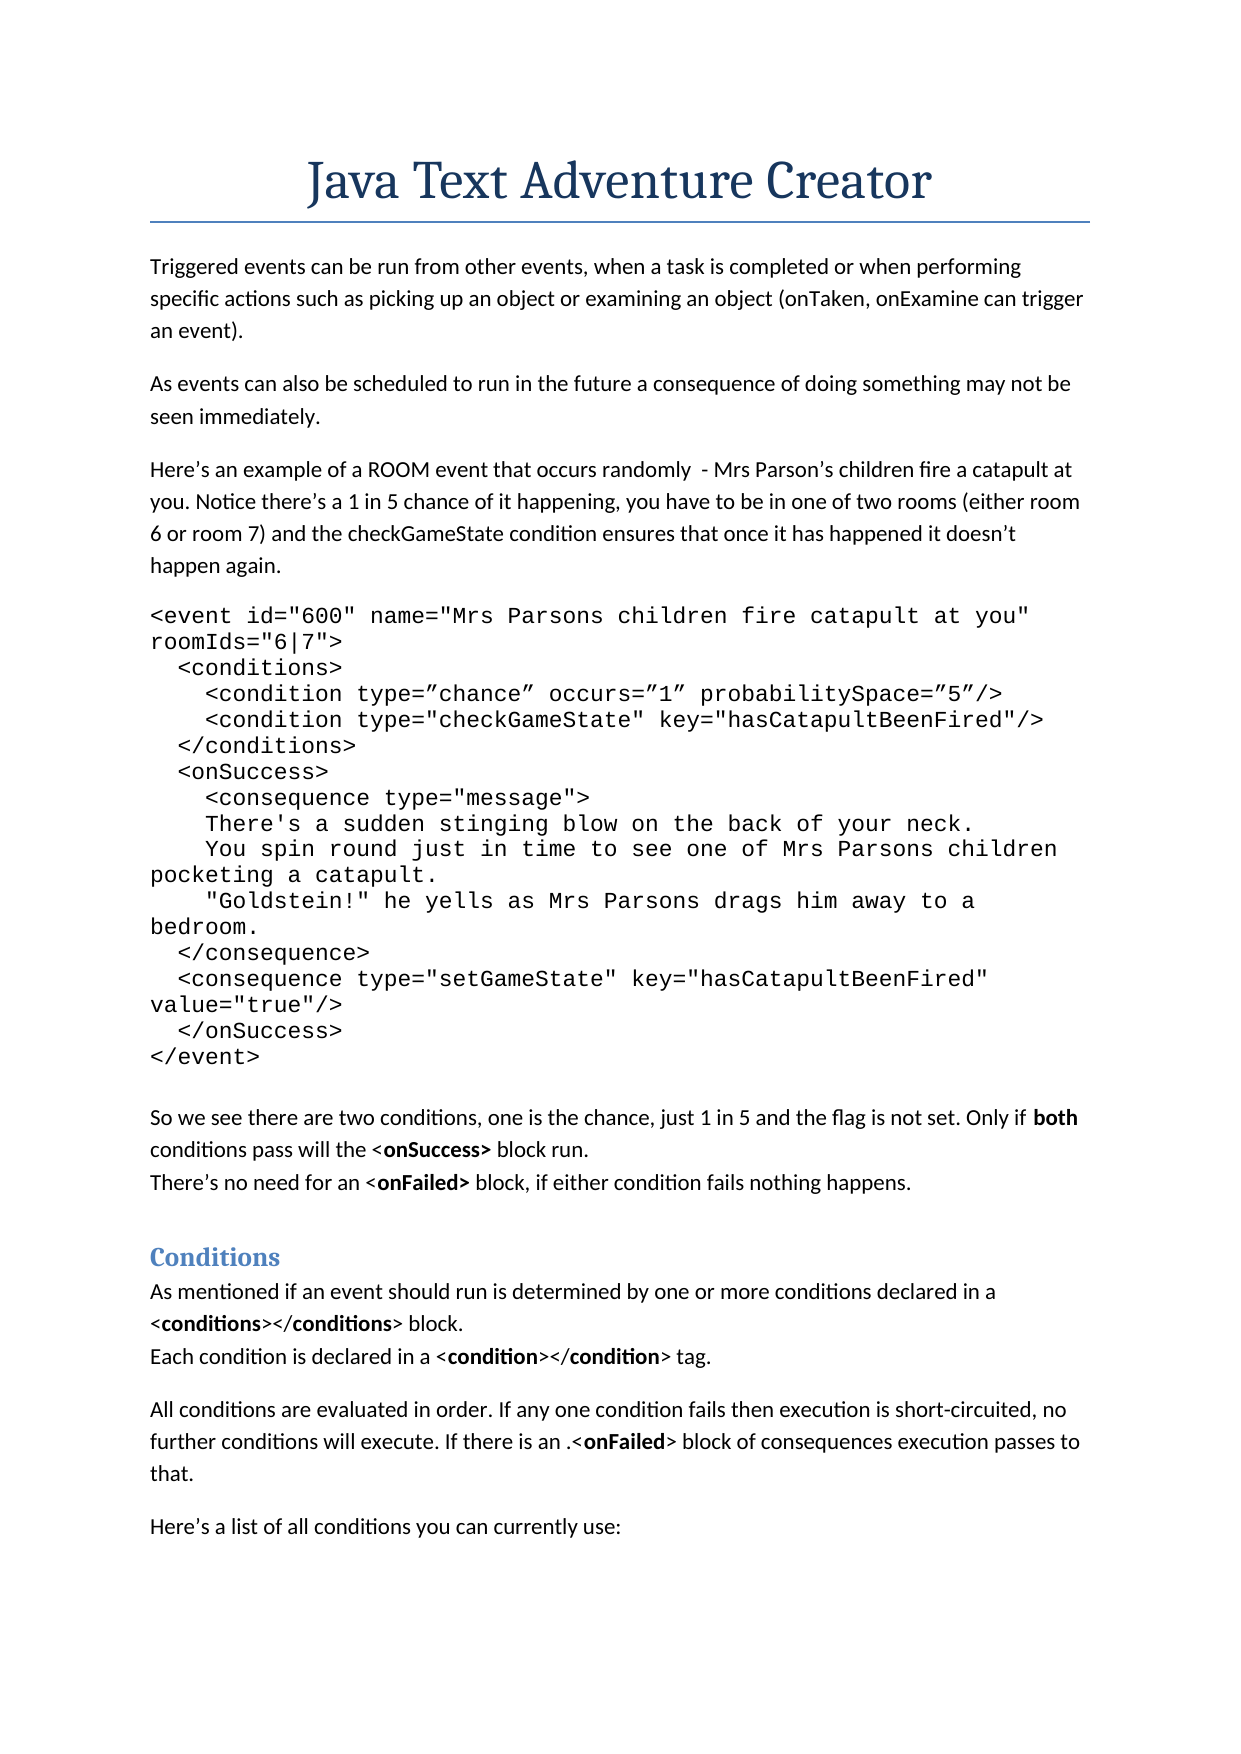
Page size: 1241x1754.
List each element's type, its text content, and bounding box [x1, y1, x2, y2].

text </conditions> [150, 734, 1090, 760]
text <conditions> [150, 656, 1090, 682]
text All conditions are evaluated in order. If any one condition fails then execution is short-circuited, no further conditions will execute. If there is an .<onFailed> block of consequences execution passes to that. [150, 1395, 1090, 1487]
text <consequence type="setGameState" key="hasCatapultBeenFired" value="true"/> [150, 967, 1090, 1019]
text </consequence> [150, 942, 1090, 967]
text <event id="600" name="Mrs Parsons children fire catapult at you" roomIds="6|7"> [150, 604, 1090, 656]
text <onSuccess> [150, 760, 1090, 786]
text So we see there are two conditions, one is the chance, just 1 in 5 and the flag is not set. Only if both conditions pass will the <onSuccess> block run. There’s no need for an <onFailed> block, if either condition fails nothing happens. [150, 1071, 1090, 1196]
text Here’s a list of all conditions you can currently use: [150, 1512, 1090, 1540]
subtitle Conditions [150, 1242, 1090, 1273]
text "Goldstein!" he yells as Mrs Parsons drags him away to a bedroom. [150, 890, 1090, 942]
text There's a sudden stinging blow on the back of your neck. [150, 812, 1090, 838]
text </onSuccess> [150, 1019, 1090, 1045]
text </event> [150, 1045, 1090, 1071]
text As events can also be scheduled to run in the future a consequence of doing something may not be seen immediately. [150, 369, 1090, 430]
text <condition type=”chance” occurs=”1” probabilitySpace=”5”/> [150, 682, 1090, 708]
text <condition type="checkGameState" key="hasCatapultBeenFired"/> [150, 708, 1090, 734]
text Triggered events can be run from other events, when a task is completed or when performing specific actions such as picking up an object or examining an object (onTaken, onExamine can trigger an event). [150, 252, 1090, 344]
text Here’s an example of a ROOM event that occurs randomly - Mrs Parson’s children fire a catapult at you. Notice there’s a 1 in 5 chance of it happening, you have to be in one of two rooms (either room 6 or room 7) and the checkGameState condition ensures that once it has happened it doesn’t happen again. [150, 455, 1090, 579]
text You spin round just in time to see one of Mrs Parsons children pocketing a catapult. [150, 838, 1090, 890]
text <consequence type="message"> [150, 786, 1090, 812]
text As mentioned if an event should run is determined by one or more conditions declared in a <conditions></conditions> block. Each condition is declared in a <condition></condition> tag. [150, 1277, 1090, 1370]
